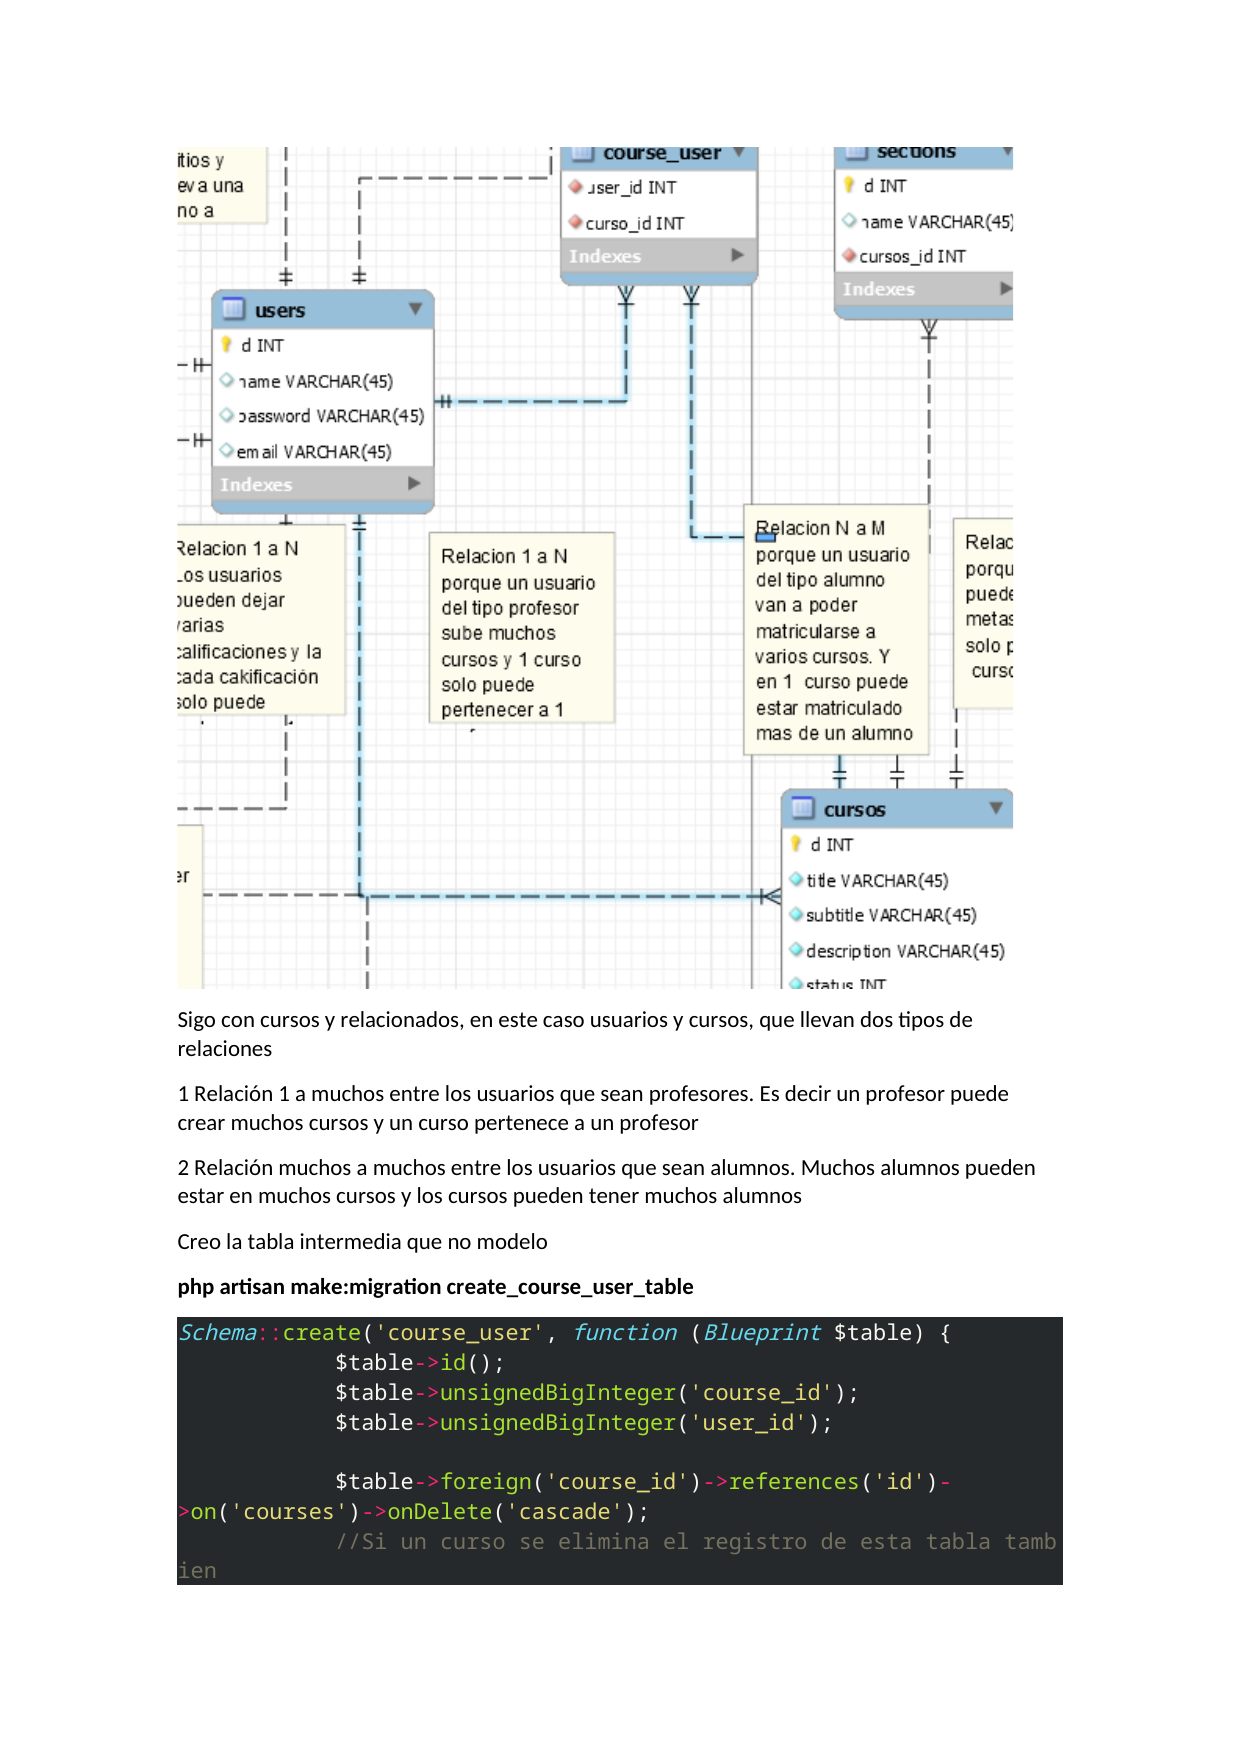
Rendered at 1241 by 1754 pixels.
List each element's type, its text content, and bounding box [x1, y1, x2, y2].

text $table->unsignedBigInteger('course_id'); [177, 1377, 1063, 1407]
text Sigo con cursos y relacionados, en este caso usuarios y cursos, que llevan dos tipos de relaciones [177, 1006, 1063, 1062]
text 2 Relación muchos a muchos entre los usuarios que sean alumnos. Muchos alumnos pueden estar en muchos cursos y los cursos pueden tener muchos alumnos [177, 1153, 1063, 1209]
text php artisan make:migration create_course_user_table [177, 1272, 1063, 1300]
text $table->unsignedBigInteger('user_id'); [177, 1407, 1063, 1436]
text $table->foreign('course_id')->references('id')->on('courses')->onDelete('cascade'); [177, 1466, 1063, 1526]
text //Si un curso se elimina el registro de esta tabla tambien [177, 1526, 1063, 1585]
text Creo la tabla intermedia que no modelo [177, 1227, 1063, 1255]
text Schema::create('course_user', function (Blueprint $table) { [177, 1317, 1063, 1347]
text $table->id(); [177, 1347, 1063, 1377]
text 1 Relación 1 a muchos entre los usuarios que sean profesores. Es decir un profesor puede crear muchos cursos y un curso pertenece a un profesor [177, 1079, 1063, 1136]
